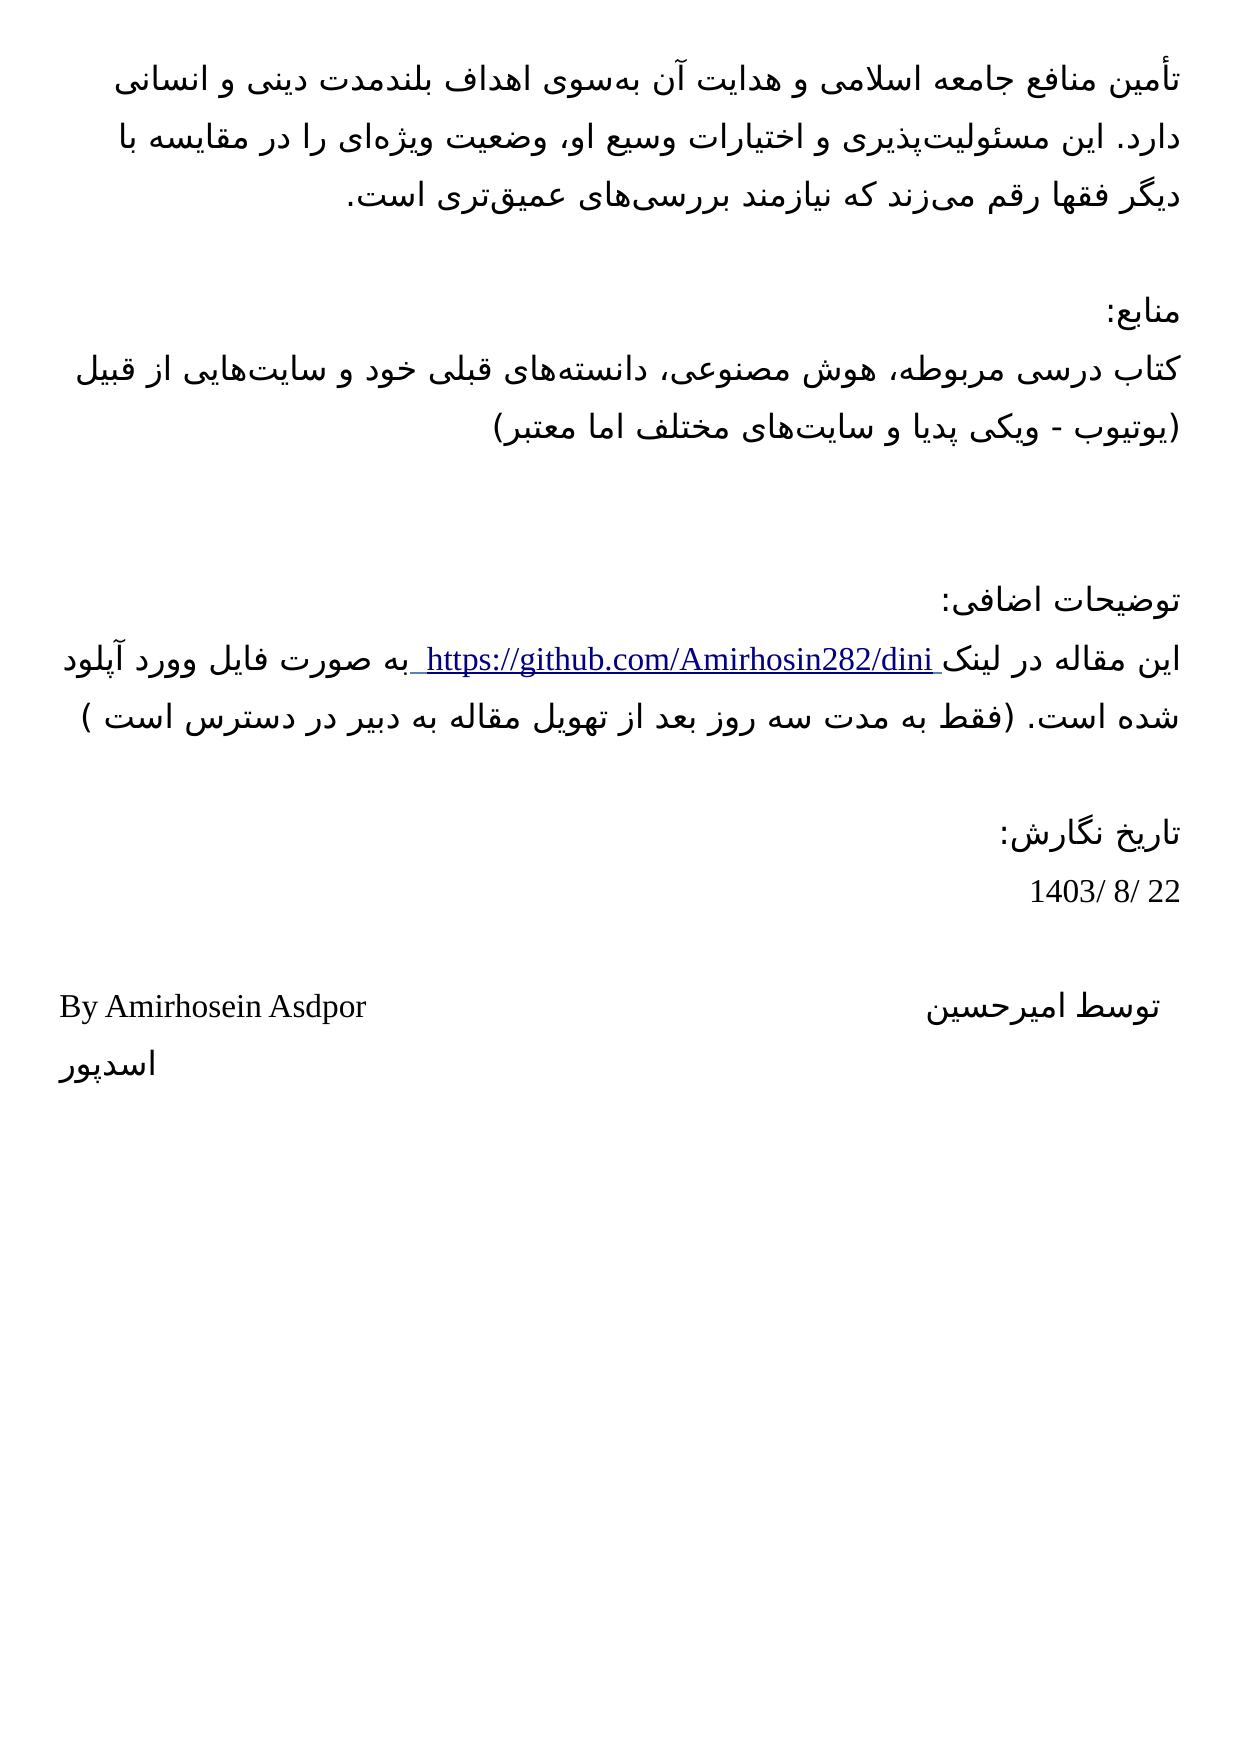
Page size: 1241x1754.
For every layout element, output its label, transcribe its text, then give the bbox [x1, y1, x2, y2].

text تاریخ نگارش: 22 /8 /1403 [59, 813, 1181, 910]
text در نهایت، با توجه به تفاوت‌های اساسی میان وظایف ولی فقیه و دیگر فقها، می‌توان گفت که ولی فقیه به عنوان رهبری سیاسی و دینی، نقش بی‌نظیری در تأمین منافع جامعه اسلامی و هدایت آن به‌سوی اهداف بلندمدت دینی و انسانی دارد. این مسئولیت‌پذیری و اختیارات وسیع او، وضعیت ویژه‌ای را در مقایسه با دیگر فقها رقم می‌زند که نیازمند بررسی‌های عمیق‌تری است. [59, 59, 1181, 214]
text By Amirhosein Asdpor توسط امیرحسین اسدپور [59, 986, 1181, 1082]
text این مقاله در لینک https://github.com/Amirhosin282/dini به صورت فایل وورد آپلود شده است. (فقط به مدت سه روز بعد از تهویل مقاله به دبیر در دسترس است ) [59, 639, 1181, 736]
text توضیحات اضافی: [59, 581, 1181, 620]
text منابع: [59, 291, 1181, 330]
text کتاب درسی مربوطه، هوش مصنوعی، دانسته‌های قبلی خود و سایت‌هایی از قبیل (یوتیوب - ویکی پدیا و سایت‌های مختلف اما معتبر) [59, 349, 1181, 447]
